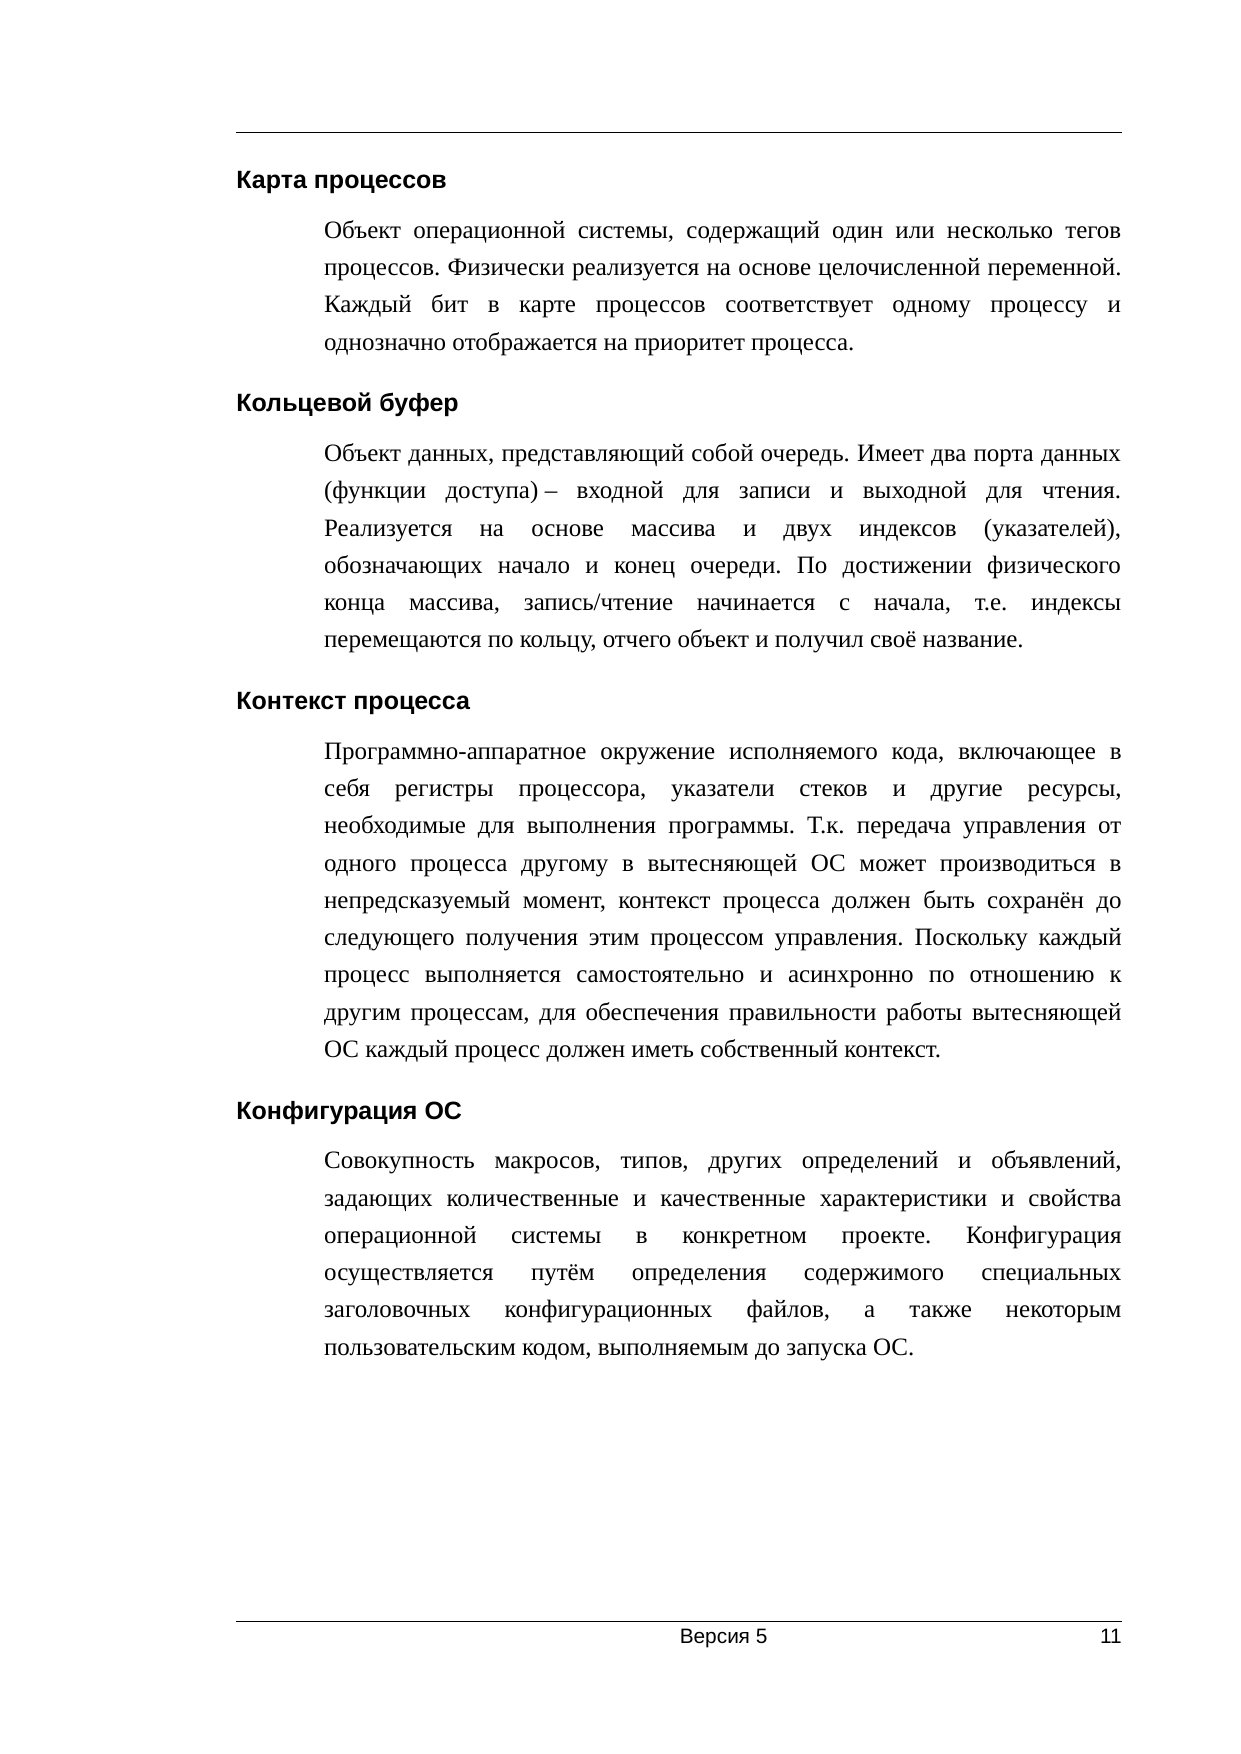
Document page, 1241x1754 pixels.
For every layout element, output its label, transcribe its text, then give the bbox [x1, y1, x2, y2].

text Карта процессов [236, 165, 1122, 194]
text Кольцевой буфер [236, 388, 1122, 417]
text Объект данных, представляющий собой очередь. Имеет два порта данных (функции доступа) – входной для записи и выходной для чтения. Реализуется на основе массива и двух индексов (указателей), обозначающих начало и конец очереди. По достижении физического конца массива, запись/чтение начинается с начала, т.е. индексы перемещаются по кольцу, отчего объект и получил своё название. [324, 438, 1122, 653]
text Объект операционной системы, содержащий один или несколько тегов процессов. Физически реализуется на основе целочисленной переменной. Каждый бит в карте процессов соответствует одному процессу и однозначно отображается на приоритет процесса. [324, 215, 1122, 356]
text Контекст процесса [236, 686, 1122, 715]
text Программно-аппаратное окружение исполняемого кода, включающее в себя регистры процессора, указатели стеков и другие ресурсы, необходимые для выполнения программы. Т.к. передача управления от одного процесса другому в вытесняющей ОС может производиться в непредсказуемый момент, контекст процесса должен быть сохранён до следующего получения этим процессом управления. Поскольку каждый процесс выполняется самостоятельно и асинхронно по отношению к другим процессам, для обеспечения правильности работы вытесняющей ОС каждый процесс должен иметь собственный контекст. [324, 736, 1122, 1063]
text Совокупность макросов, типов, других определений и объявлений, задающих количественные и качественные характеристики и свойства операционной системы в конкретном проекте. Конфигурация осуществляется путём определения содержимого специальных заголовочных конфигурационных файлов, а также некоторым пользовательским кодом, выполняемым до запуска ОС. [324, 1145, 1122, 1361]
text Конфигурация ОС [236, 1096, 1122, 1124]
